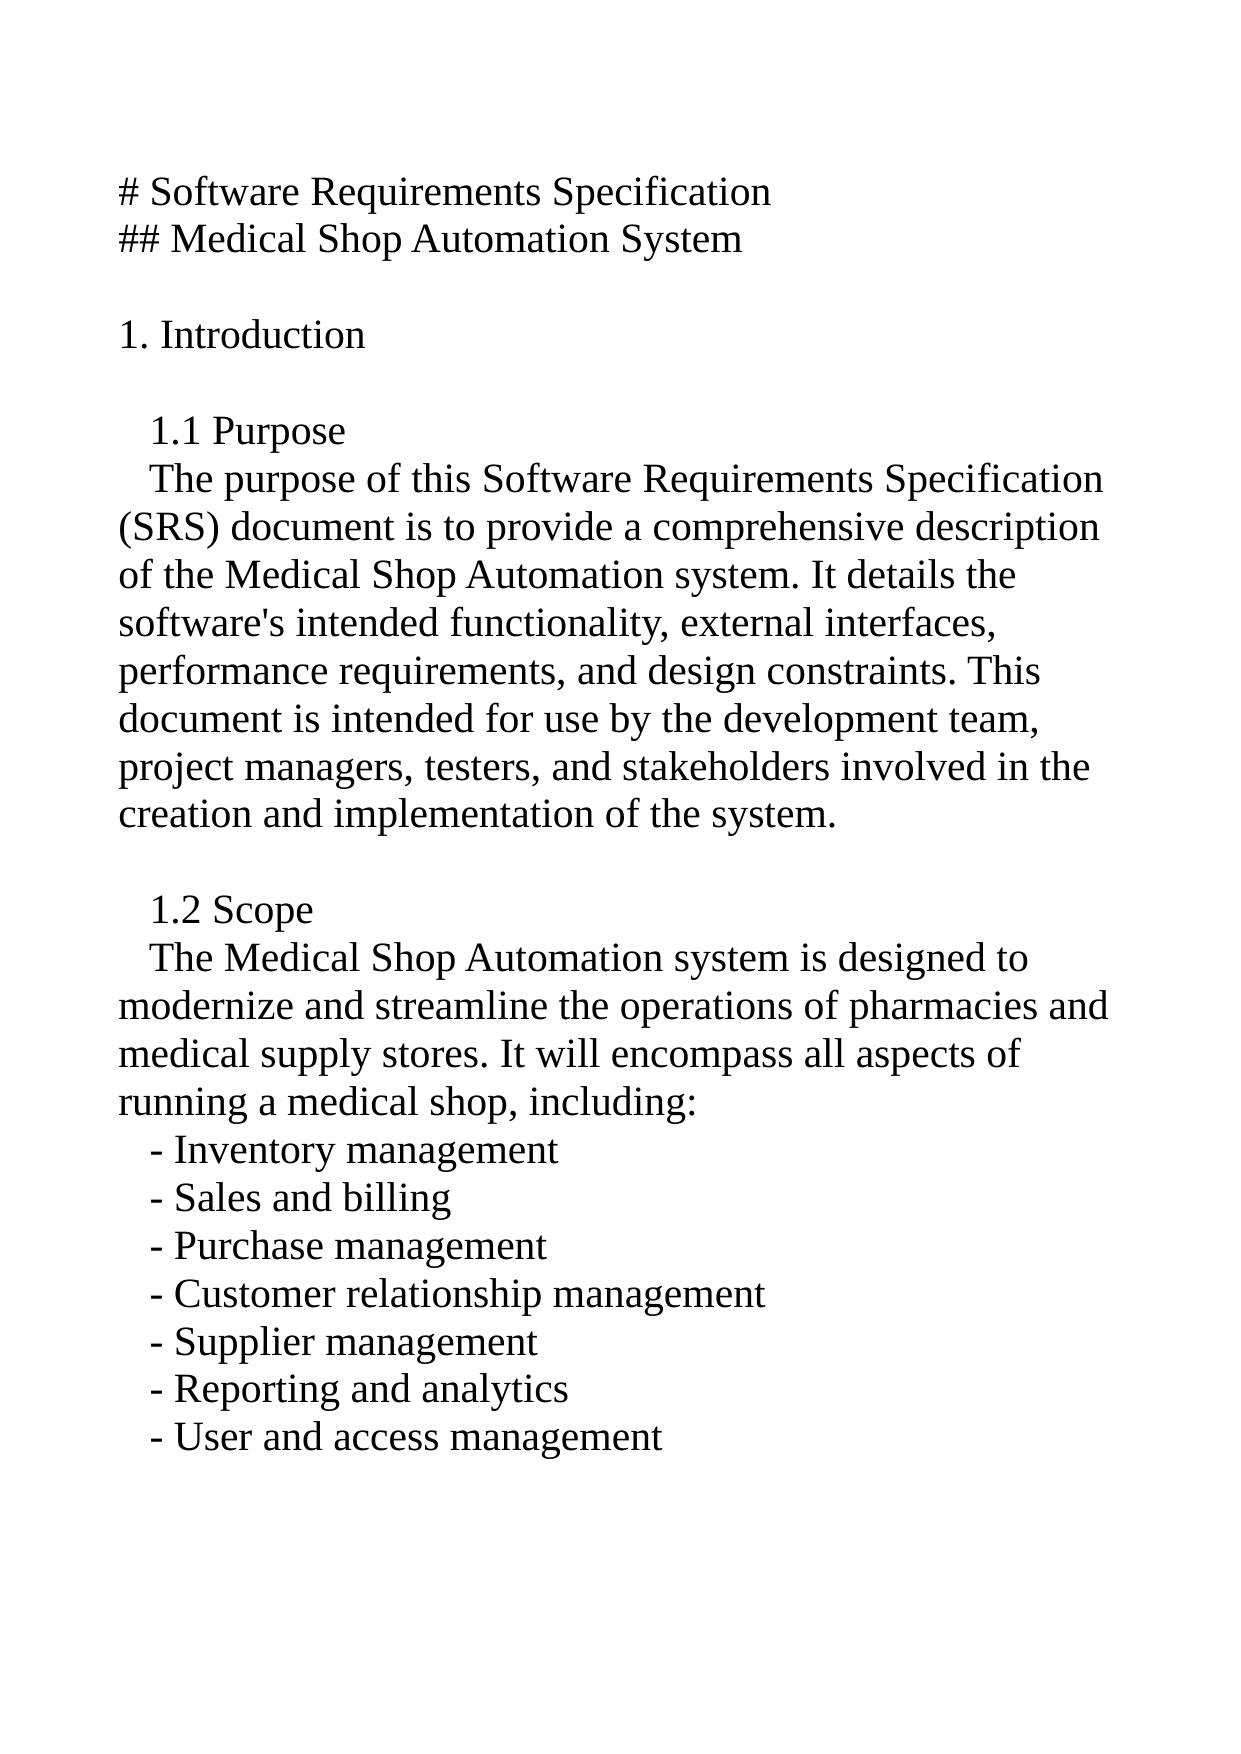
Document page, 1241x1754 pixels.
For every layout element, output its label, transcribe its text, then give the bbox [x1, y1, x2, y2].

text 1.1 Purpose [118, 406, 1122, 453]
text The purpose of this Software Requirements Specification (SRS) document is to provide a comprehensive description of the Medical Shop Automation system. It details the software's intended functionality, external interfaces, performance requirements, and design constraints. This document is intended for use by the development team, project managers, testers, and stakeholders involved in the creation and implementation of the system. [118, 453, 1122, 837]
text - Reporting and analytics [118, 1364, 1122, 1412]
text - Inventory management [118, 1124, 1122, 1172]
text - Sales and billing [118, 1172, 1122, 1220]
text 1. Introduction [118, 310, 1122, 358]
text 1.2 Scope [118, 885, 1122, 933]
text - Supplier management [118, 1316, 1122, 1364]
text # Software Requirements Specification [118, 166, 1122, 214]
text - Purchase management [118, 1220, 1122, 1268]
text The Medical Shop Automation system is designed to modernize and streamline the operations of pharmacies and medical supply stores. It will encompass all aspects of running a medical shop, including: [118, 933, 1122, 1124]
text ## Medical Shop Automation System [118, 214, 1122, 262]
text - User and access management [118, 1412, 1122, 1460]
text - Customer relationship management [118, 1268, 1122, 1316]
